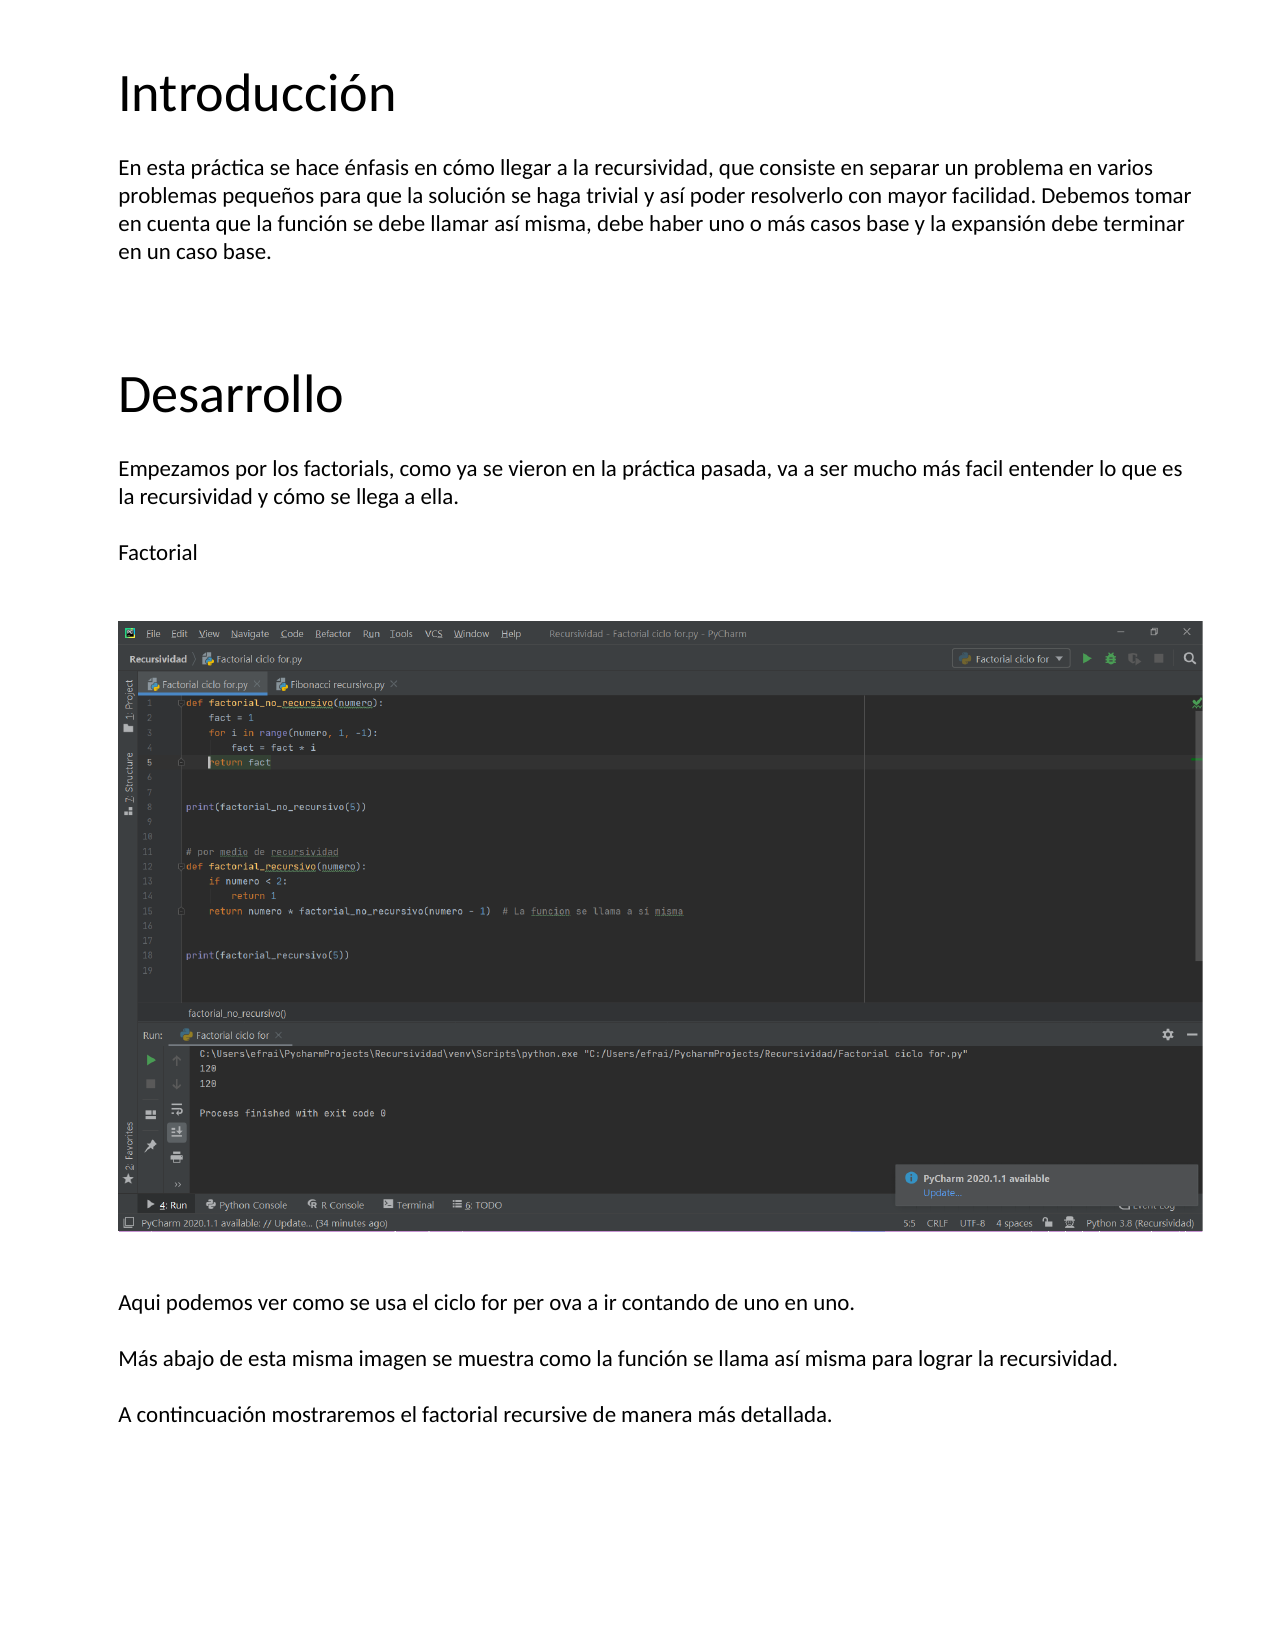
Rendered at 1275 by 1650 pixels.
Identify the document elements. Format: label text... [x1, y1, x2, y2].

text Empezamos por los factorials, como ya se vieron en la práctica pasada, va a ser mucho más facil entender lo que es la recursividad y cómo se llega a ella. [118, 454, 1205, 510]
text Más abajo de esta misma imagen se muestra como la función se llama así misma para lograr la recursividad. [118, 1344, 1205, 1372]
text Aqui podemos ver como se usa el ciclo for per ova a ir contando de uno en uno. [118, 1288, 1205, 1316]
text Factorial [118, 538, 1205, 566]
text A contincuación mostraremos el factorial recursive de manera más detallada. [118, 1400, 1205, 1428]
text Introducción [118, 59, 1205, 125]
text En esta práctica se hace énfasis en cómo llegar a la recursividad, que consiste en separar un problema en varios problemas pequeños para que la solución se haga trivial y así poder resolverlo con mayor facilidad. Debemos tomar en cuenta que la función se debe llamar así misma, debe haber uno o más casos base y la expansión debe terminar en un caso base. [118, 153, 1205, 265]
text Desarrollo [118, 359, 1205, 426]
